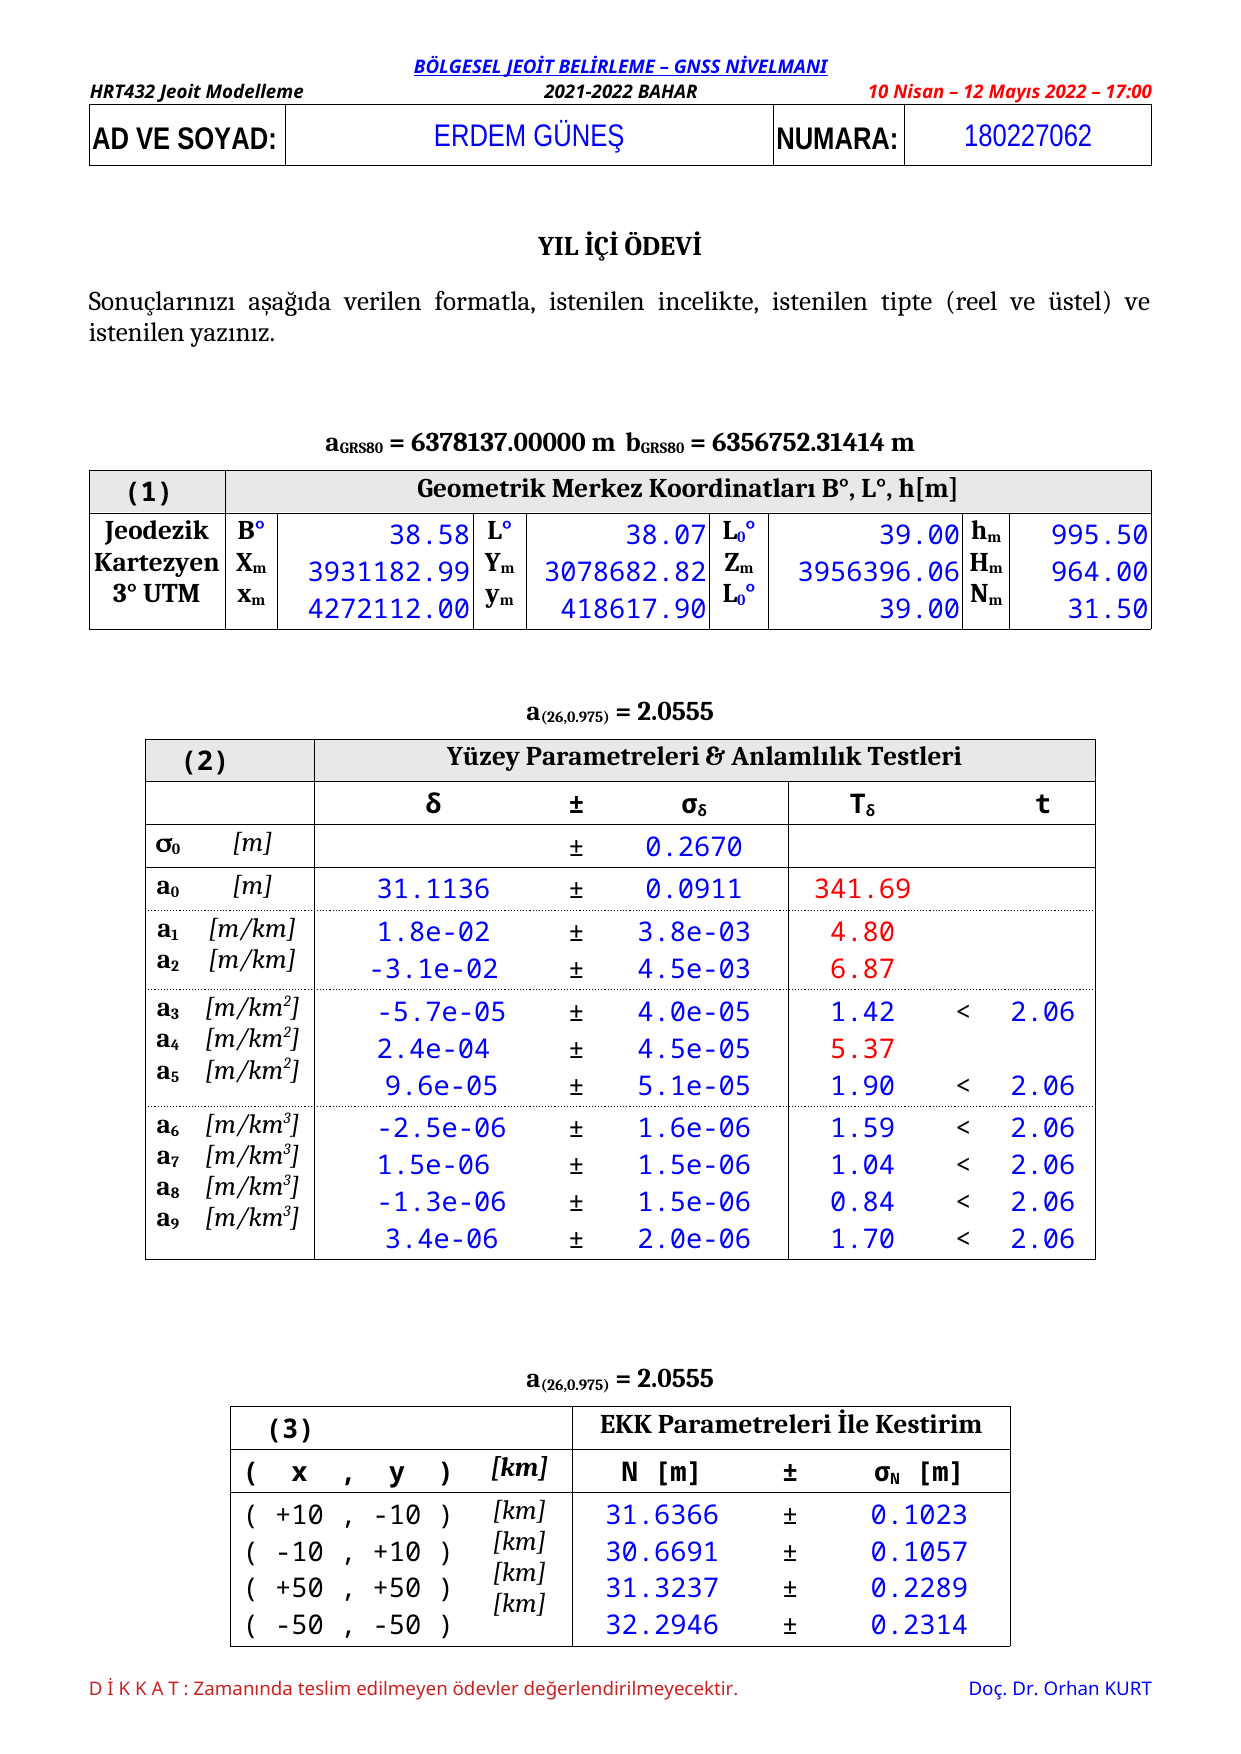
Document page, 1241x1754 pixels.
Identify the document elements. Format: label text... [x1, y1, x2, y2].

text a(26,0.975) = 2.0555 [89, 1363, 1152, 1395]
table_cell -2.5e-06 1.5e-06 -1.3e-06 3.4e-06 [315, 1106, 553, 1259]
table_cell hm Hm Nm [963, 514, 1009, 629]
table_cell ± [553, 825, 599, 867]
table_header (2) [146, 740, 314, 781]
table_cell ± ± [553, 910, 599, 989]
table_cell ± ± ± ± [752, 1493, 828, 1646]
table_cell 4.0e-05 4.5e-05 5.1e-05 [600, 989, 788, 1106]
table_cell 31.1136 [315, 868, 553, 910]
table_cell [936, 868, 990, 910]
table_header AD VE SOYAD: [90, 105, 285, 165]
table_cell 31.6366 30.6691 31.3237 32.2946 [573, 1493, 752, 1646]
table_cell ± ± ± [553, 989, 599, 1106]
table_cell L0° Zm L0° [710, 514, 768, 629]
table_cell 0.0911 [600, 868, 788, 910]
text a(26,0.975) = 2.0555 [89, 696, 1152, 727]
table_cell 2.06 2.06 [990, 989, 1095, 1106]
table_cell 1.8e-02 -3.1e-02 [315, 910, 553, 989]
text aGRS80 = 6378137.00000 m bGRS80 = 6356752.31414 m [89, 427, 1152, 458]
table_cell [m/km] [m/km] [190, 910, 314, 989]
table_cell L° Ym ym [474, 514, 526, 629]
table_cell [936, 782, 990, 824]
table_cell [936, 825, 990, 867]
table_cell ± [752, 1450, 828, 1492]
table_cell [m] [190, 868, 314, 910]
table_header Yüzey Parametreleri & Anlamlılık Testleri [315, 740, 1095, 781]
table_cell [m/km2] [m/km2] [m/km2] [190, 989, 314, 1106]
table_cell a0 [146, 868, 190, 910]
table_cell 341.69 [789, 868, 936, 910]
table_cell 4.80 6.87 [789, 910, 936, 989]
table_cell ( +10 , -10 ) ( -10 , +10 ) ( +50 , +50 ) ( -50 , -50 ) [231, 1493, 466, 1646]
table_header Geometrik Merkez Koordinatları B°, L°, h[m] [226, 471, 1151, 512]
text YIL İÇİ ÖDEVİ [89, 231, 1152, 263]
table_cell [146, 782, 314, 824]
table_header NUMARA: [774, 105, 904, 165]
table_header (3) [231, 1407, 572, 1449]
table_cell ± ± ± ± [553, 1106, 599, 1259]
table_cell δ [315, 782, 553, 824]
table_cell [km] [km] [km] [km] [466, 1493, 572, 1646]
table_cell t [990, 782, 1095, 824]
text Sonuçlarınızı aşağıda verilen formatla, istenilen incelikte, istenilen tipte (reel ve üstel) ve istenilen yazınız. [89, 286, 1152, 348]
table_cell 1.6e-06 1.5e-06 1.5e-06 2.0e-06 [600, 1106, 788, 1259]
table_header (1) [90, 471, 225, 512]
table_cell 1.59 1.04 0.84 1.70 [789, 1106, 936, 1259]
table_cell 38.58 3931182.99 4272112.00 [278, 514, 473, 629]
table_cell σN [m] [828, 1450, 1010, 1492]
table_cell 38.07 3078682.82 418617.90 [527, 514, 709, 629]
table_cell a1 a2 [146, 910, 190, 989]
table_cell 1.42 5.37 1.90 [789, 989, 936, 1106]
table_cell B° Xm xm [226, 514, 277, 629]
table_cell ± [553, 782, 599, 824]
table_cell [990, 910, 1095, 989]
table_cell a3 a4 a5 [146, 989, 190, 1106]
table_cell 995.50 964.00 31.50 [1010, 514, 1151, 629]
table_cell < < [936, 989, 990, 1106]
table_cell σ0 [146, 825, 190, 867]
table_cell [m] [190, 825, 314, 867]
table_cell 0.2670 [600, 825, 788, 867]
table_cell [315, 825, 553, 867]
table_header 180227062 [905, 105, 1151, 165]
table_cell a6 a7 a8 a9 [146, 1106, 190, 1259]
table_cell Tδ [789, 782, 936, 824]
table_cell 3.8e-03 4.5e-03 [600, 910, 788, 989]
table_cell N [m] [573, 1450, 752, 1492]
table_cell ( x , y ) [231, 1450, 466, 1492]
table_cell 2.06 2.06 2.06 2.06 [990, 1106, 1095, 1259]
table_cell [m/km3] [m/km3] [m/km3] [m/km3] [190, 1106, 314, 1259]
table_cell [936, 910, 990, 989]
table_header ERDEM GÜNEŞ [286, 105, 773, 165]
table_cell Jeodezik Kartezyen 3° UTM [90, 514, 225, 629]
table_cell ± [553, 868, 599, 910]
table_cell 0.1023 0.1057 0.2289 0.2314 [828, 1493, 1010, 1646]
table_cell [789, 825, 936, 867]
table_cell σδ [600, 782, 788, 824]
table_cell [990, 868, 1095, 910]
table_header EKK Parametreleri İle Kestirim [573, 1407, 1010, 1449]
table_cell -5.7e-05 2.4e-04 9.6e-05 [315, 989, 553, 1106]
table_cell [km] [466, 1450, 572, 1492]
table_cell < < < < [936, 1106, 990, 1259]
table_cell [990, 825, 1095, 867]
table_cell 39.00 3956396.06 39.00 [769, 514, 962, 629]
